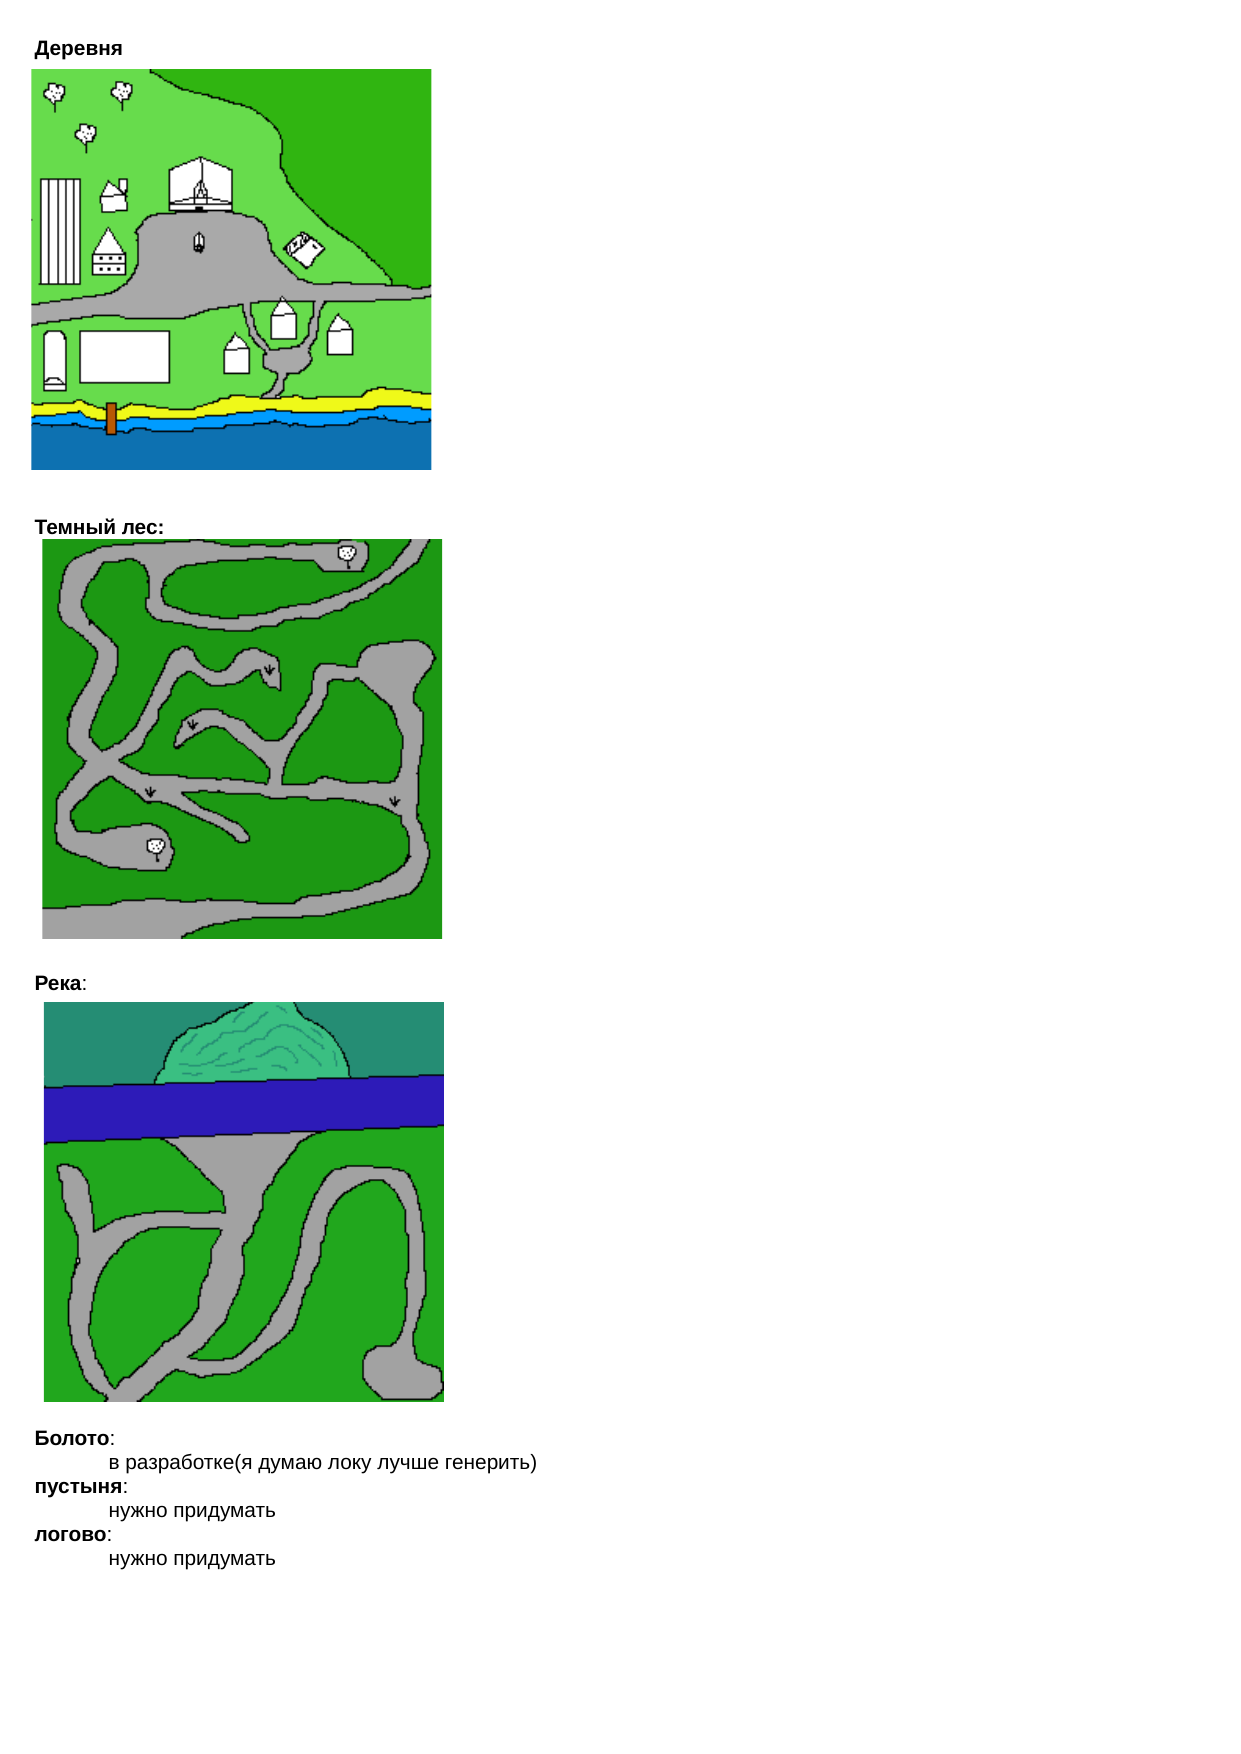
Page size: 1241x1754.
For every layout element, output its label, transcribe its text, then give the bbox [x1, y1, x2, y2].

picture [42, 539, 443, 939]
text Деревня [34, 36, 1187, 60]
text в разработке(я думаю локу лучше генерить) [34, 1449, 1187, 1473]
text Река: [34, 970, 1187, 994]
text Болото: [34, 1426, 1187, 1449]
text пустыня: [34, 1473, 1187, 1497]
text логово: [34, 1521, 1187, 1545]
text нужно придумать [34, 1497, 1187, 1521]
text Темный лес: [34, 515, 1187, 539]
picture [31, 69, 432, 470]
picture [43, 1002, 444, 1402]
text нужно придумать [34, 1545, 1187, 1569]
